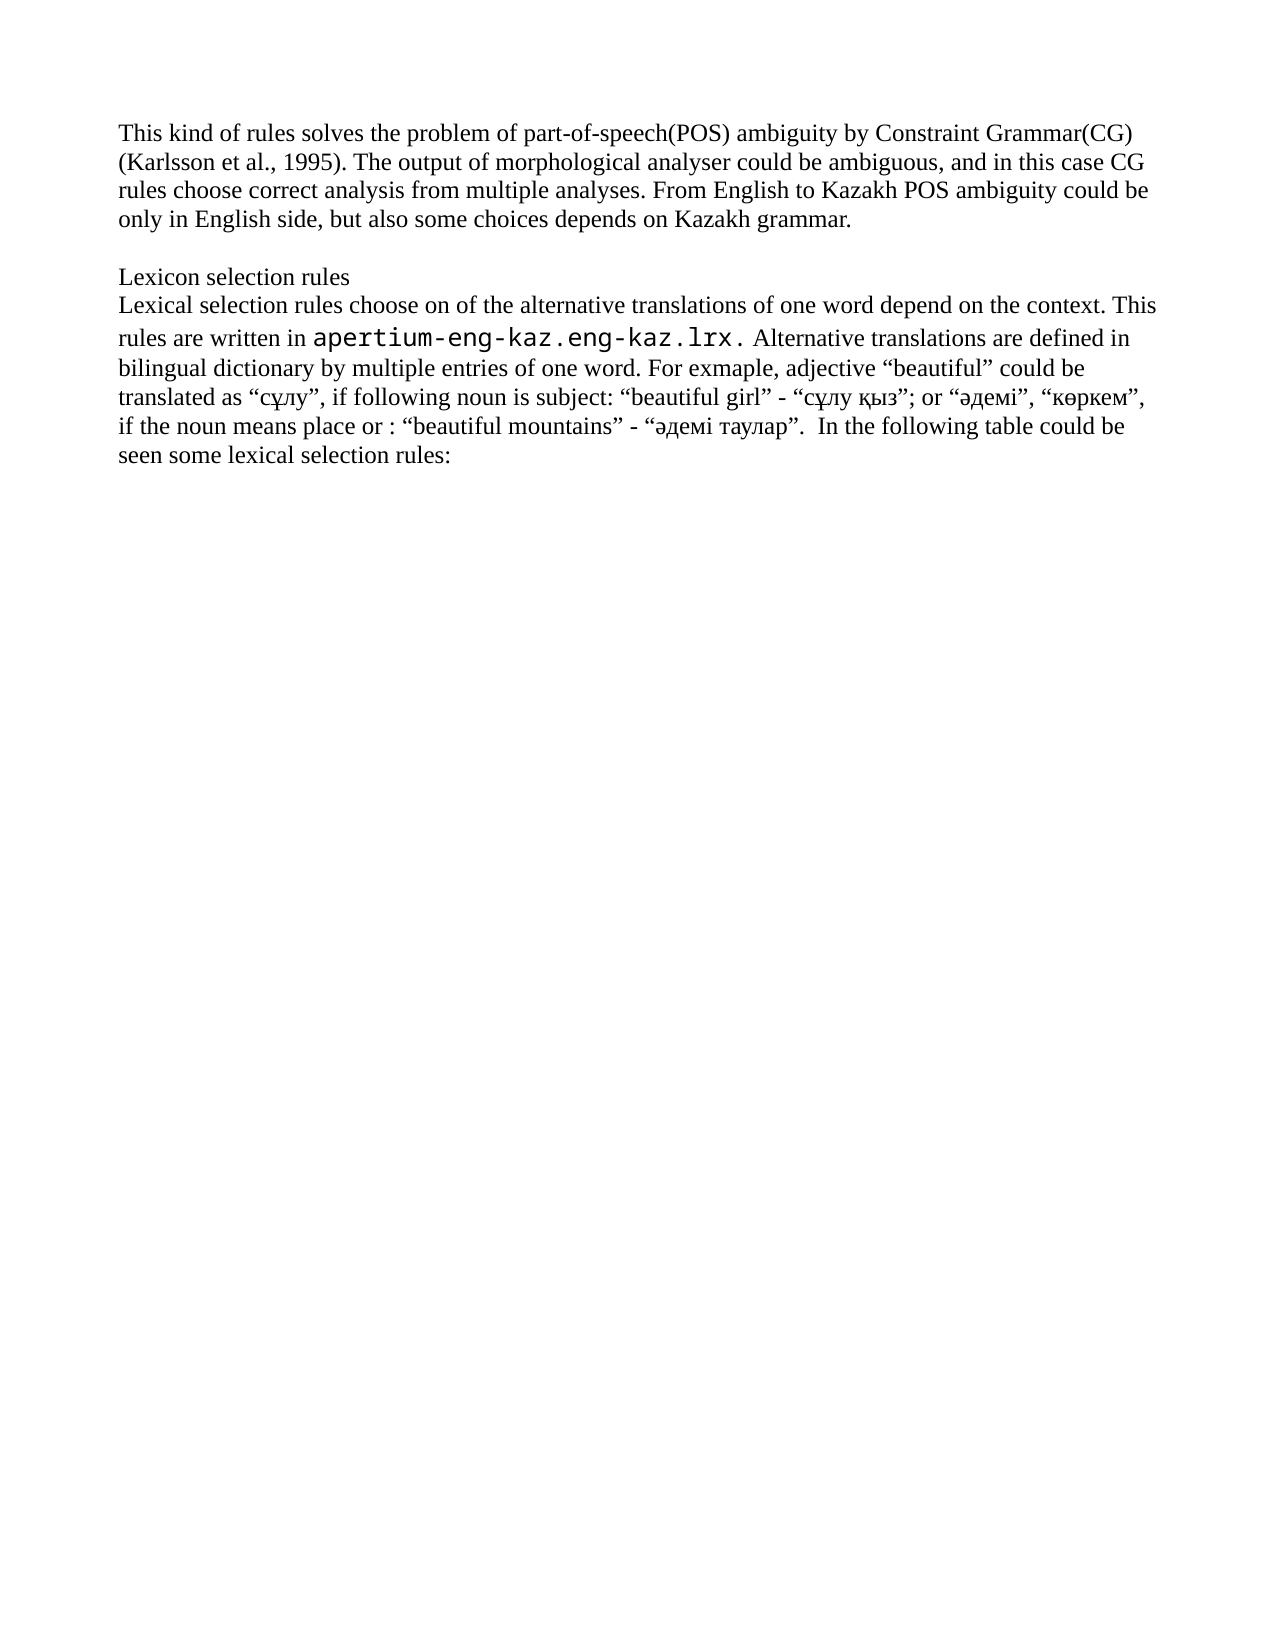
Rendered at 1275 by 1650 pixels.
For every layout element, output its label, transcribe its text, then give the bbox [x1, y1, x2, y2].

text Lexical selection rules choose on of the alternative translations of one word depend on the context. This rules are written in apertium-eng-kaz.eng-kaz.lrx. Alternative translations are defined in bilingual dictionary by multiple entries of one word. For exmaple, adjective “beautiful” could be translated as “сұлу”, if following noun is subject: “beautiful girl” - “сұлу қыз”; or “әдемі”, “көркем”, if the noun means place or : “beautiful mountains” - “әдемі таулар”. In the following table could be seen some lexical selection rules: [118, 291, 1157, 468]
text This kind of rules solves the problem of part-of-speech(POS) ambiguity by Constraint Grammar(CG) (Karlsson et al., 1995). The output of morphological analyser could be ambiguous, and in this case CG rules choose correct analysis from multiple analyses. From English to Kazakh POS ambiguity could be only in English side, but also some choices depends on Kazakh grammar. [118, 118, 1157, 233]
text Lexicon selection rules [118, 262, 1157, 291]
